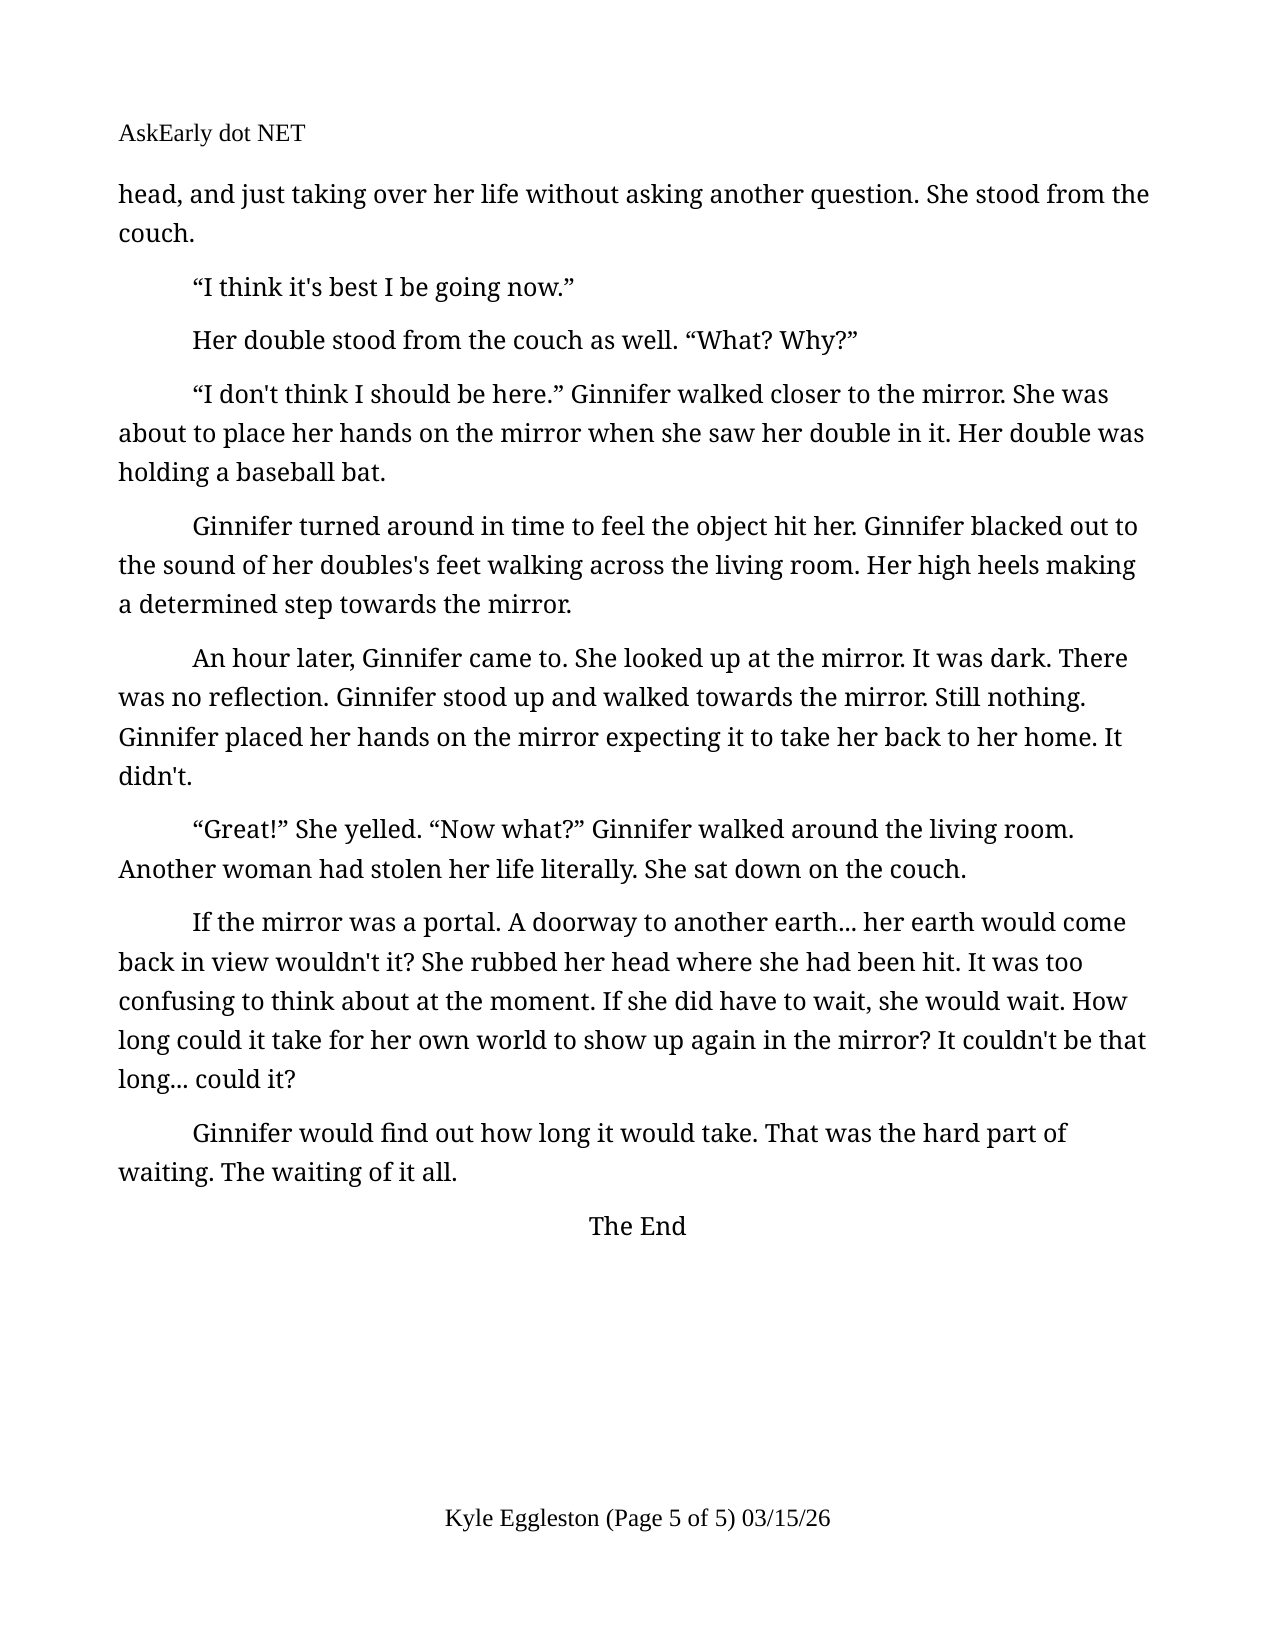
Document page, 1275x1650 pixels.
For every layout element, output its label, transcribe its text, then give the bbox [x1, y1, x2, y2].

text Her double stood from the couch as well. “What? Why?” [118, 323, 1157, 357]
text An hour later, Ginnifer came to. She looked up at the mirror. It was dark. There was no reflection. Ginnifer stood up and walked towards the mirror. Still nothing. Ginnifer placed her hands on the mirror expecting it to take her back to her home. It didn't. [118, 641, 1157, 792]
text “I don't think I should be here.” Ginnifer walked closer to the mirror. She was about to place her hands on the mirror when she saw her double in it. Her double was holding a baseball bat. [118, 377, 1157, 489]
text The End [118, 1208, 1157, 1242]
text “Great!” She yelled. “Now what?” Ginnifer walked around the living room. Another woman had stolen her life literally. She sat down on the couch. [118, 812, 1157, 885]
text head, and just taking over her life without asking another question. She stood from the couch. [118, 176, 1157, 249]
text If the mirror was a portal. A doorway to another earth... her earth would come back in view wouldn't it? She rubbed her head where she had been hit. It was too confusing to think about at the moment. If she did have to wait, she would wait. How long could it take for her own world to show up again in the mirror? It couldn't be that long... could it? [118, 905, 1157, 1096]
text “I think it's best I be going now.” [118, 269, 1157, 303]
text Ginnifer would find out how long it would take. That was the hard part of waiting. The waiting of it all. [118, 1116, 1157, 1189]
text Ginnifer turned around in time to feel the object hit her. Ginnifer blacked out to the sound of her doubles's feet walking across the living room. Her high heels making a determined step towards the mirror. [118, 509, 1157, 621]
